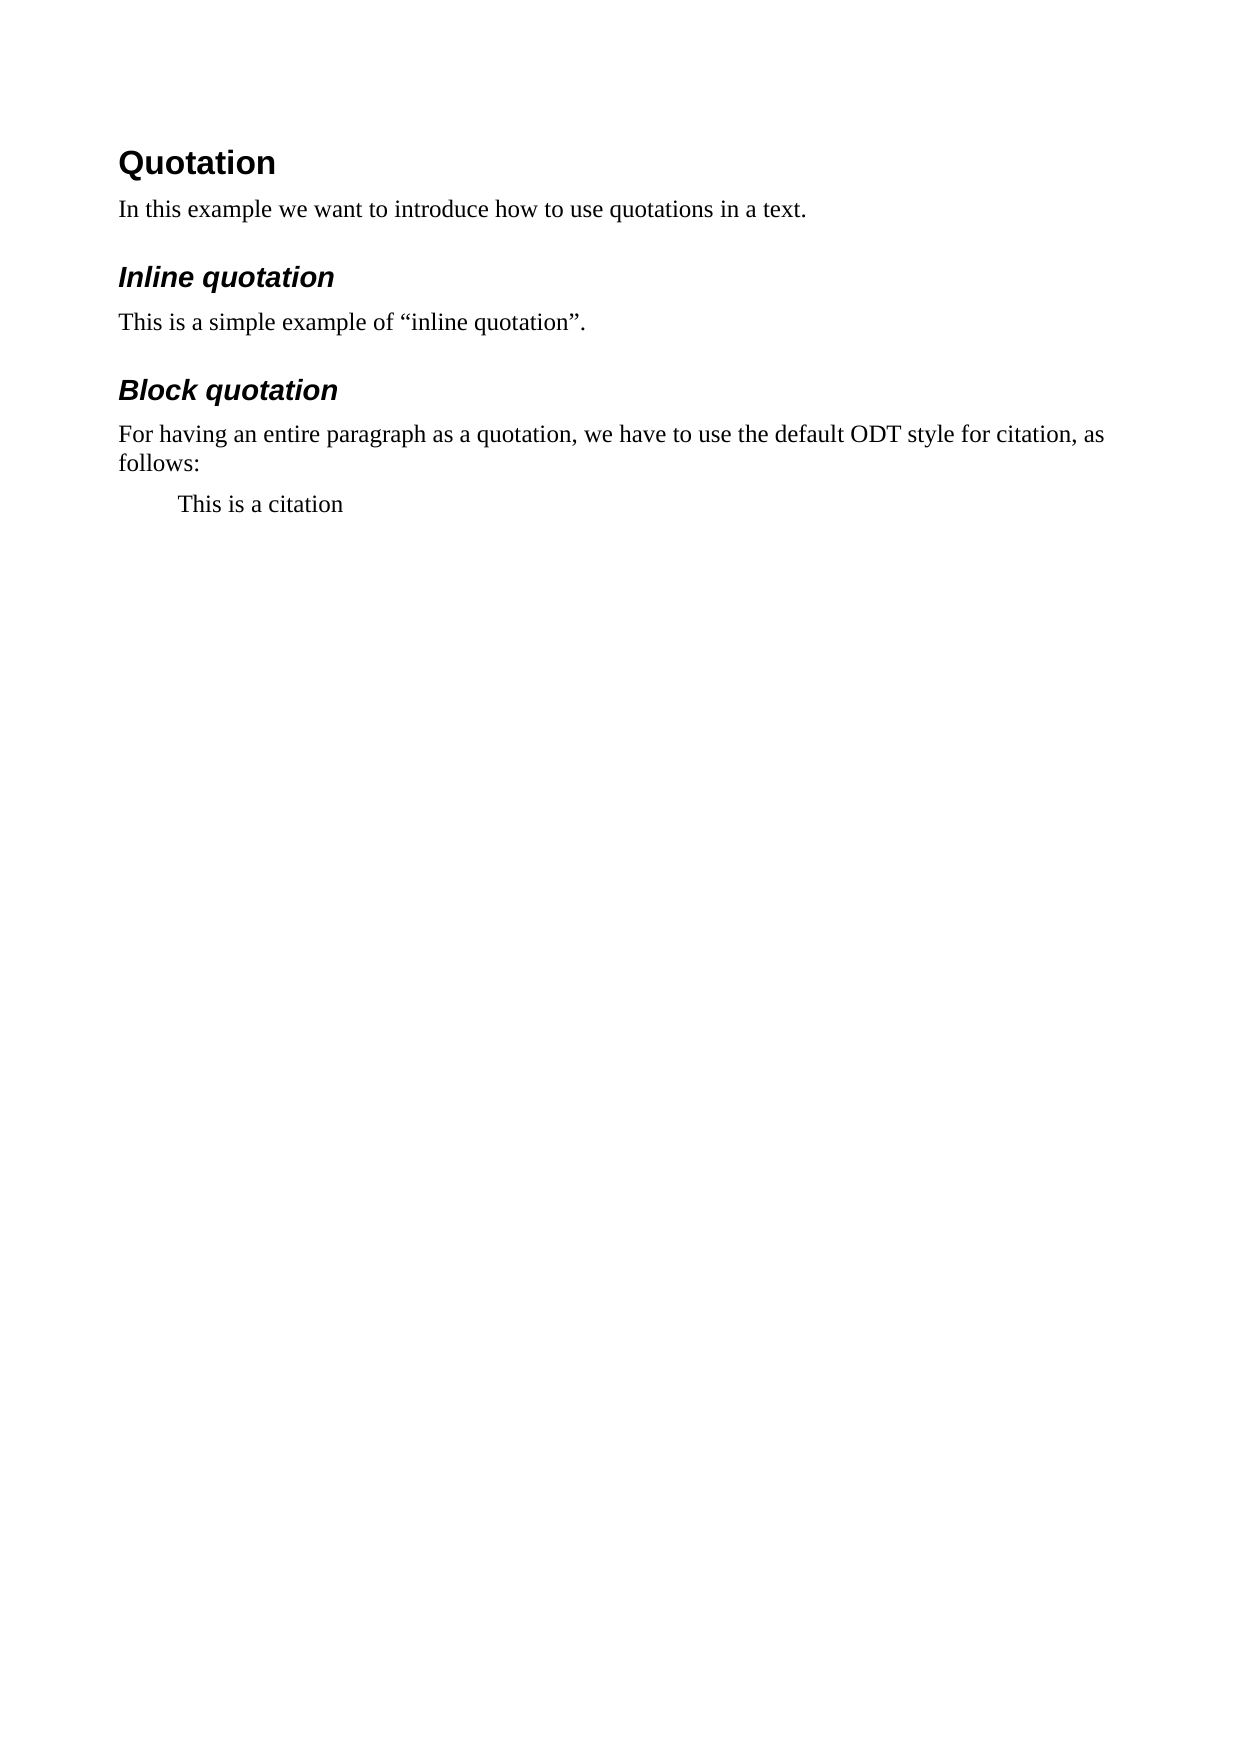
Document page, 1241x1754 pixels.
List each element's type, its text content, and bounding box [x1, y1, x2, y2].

text In this example we want to introduce how to use quotations in a text. [118, 194, 1122, 223]
subtitle Block quotation [118, 373, 1122, 406]
text For having an entire paragraph as a quotation, we have to use the default ODT style for citation, as follows: [118, 419, 1122, 476]
text This is a simple example of “inline quotation”. [118, 307, 1122, 335]
subtitle Inline quotation [118, 261, 1122, 294]
text This is a citation [177, 489, 1063, 518]
subtitle Quotation [118, 143, 1122, 182]
